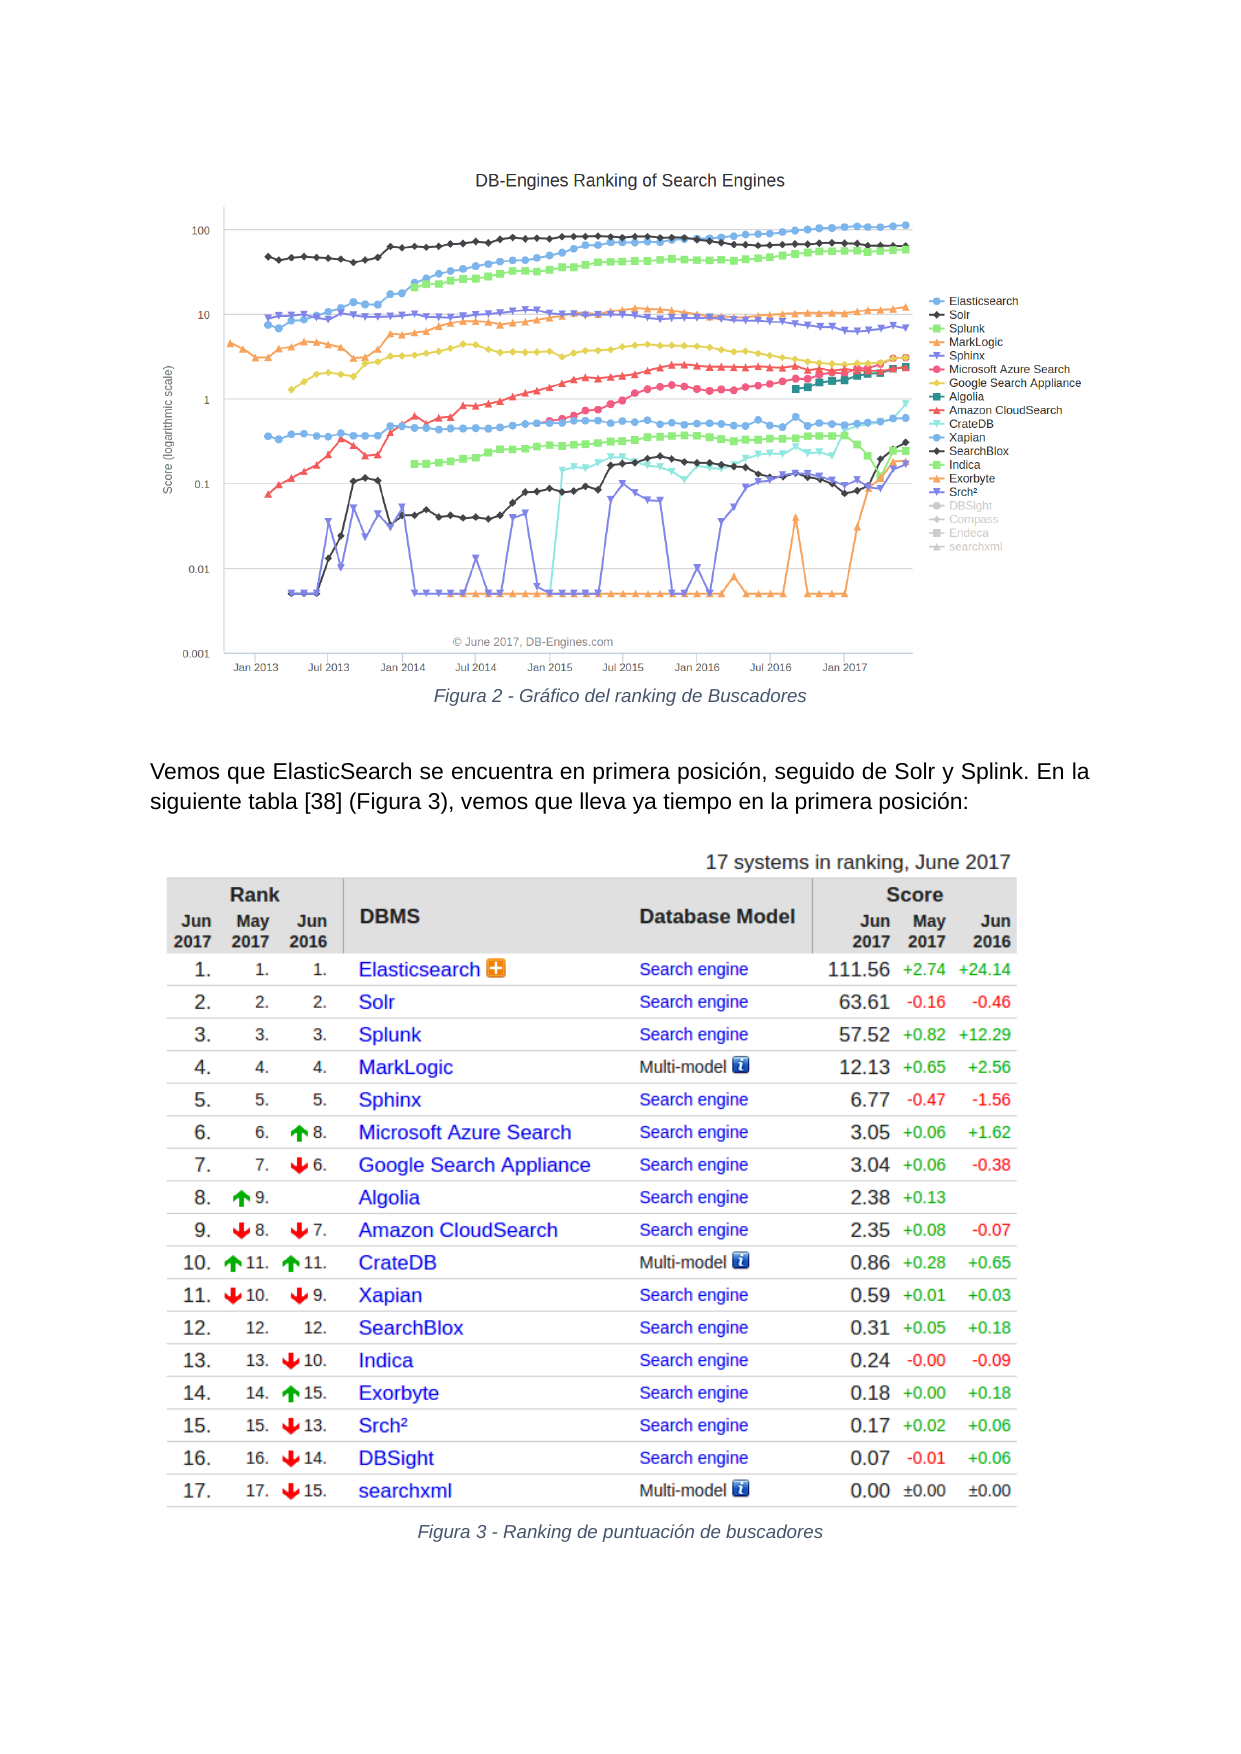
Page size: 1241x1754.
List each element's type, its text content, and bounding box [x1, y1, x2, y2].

text Figura 3 - Ranking de puntuación de buscadores [150, 1520, 1090, 1542]
picture [150, 851, 1023, 1517]
text Vemos que ElasticSearch se encuentra en primera posición, seguido de Solr y Splink. En la siguiente tabla [38] (Figura 3), vemos que lleva ya tiempo en la primera posición: [150, 758, 1090, 814]
text Figura 2 - Gráfico del ranking de Buscadores [150, 685, 1090, 707]
picture [150, 150, 1091, 682]
